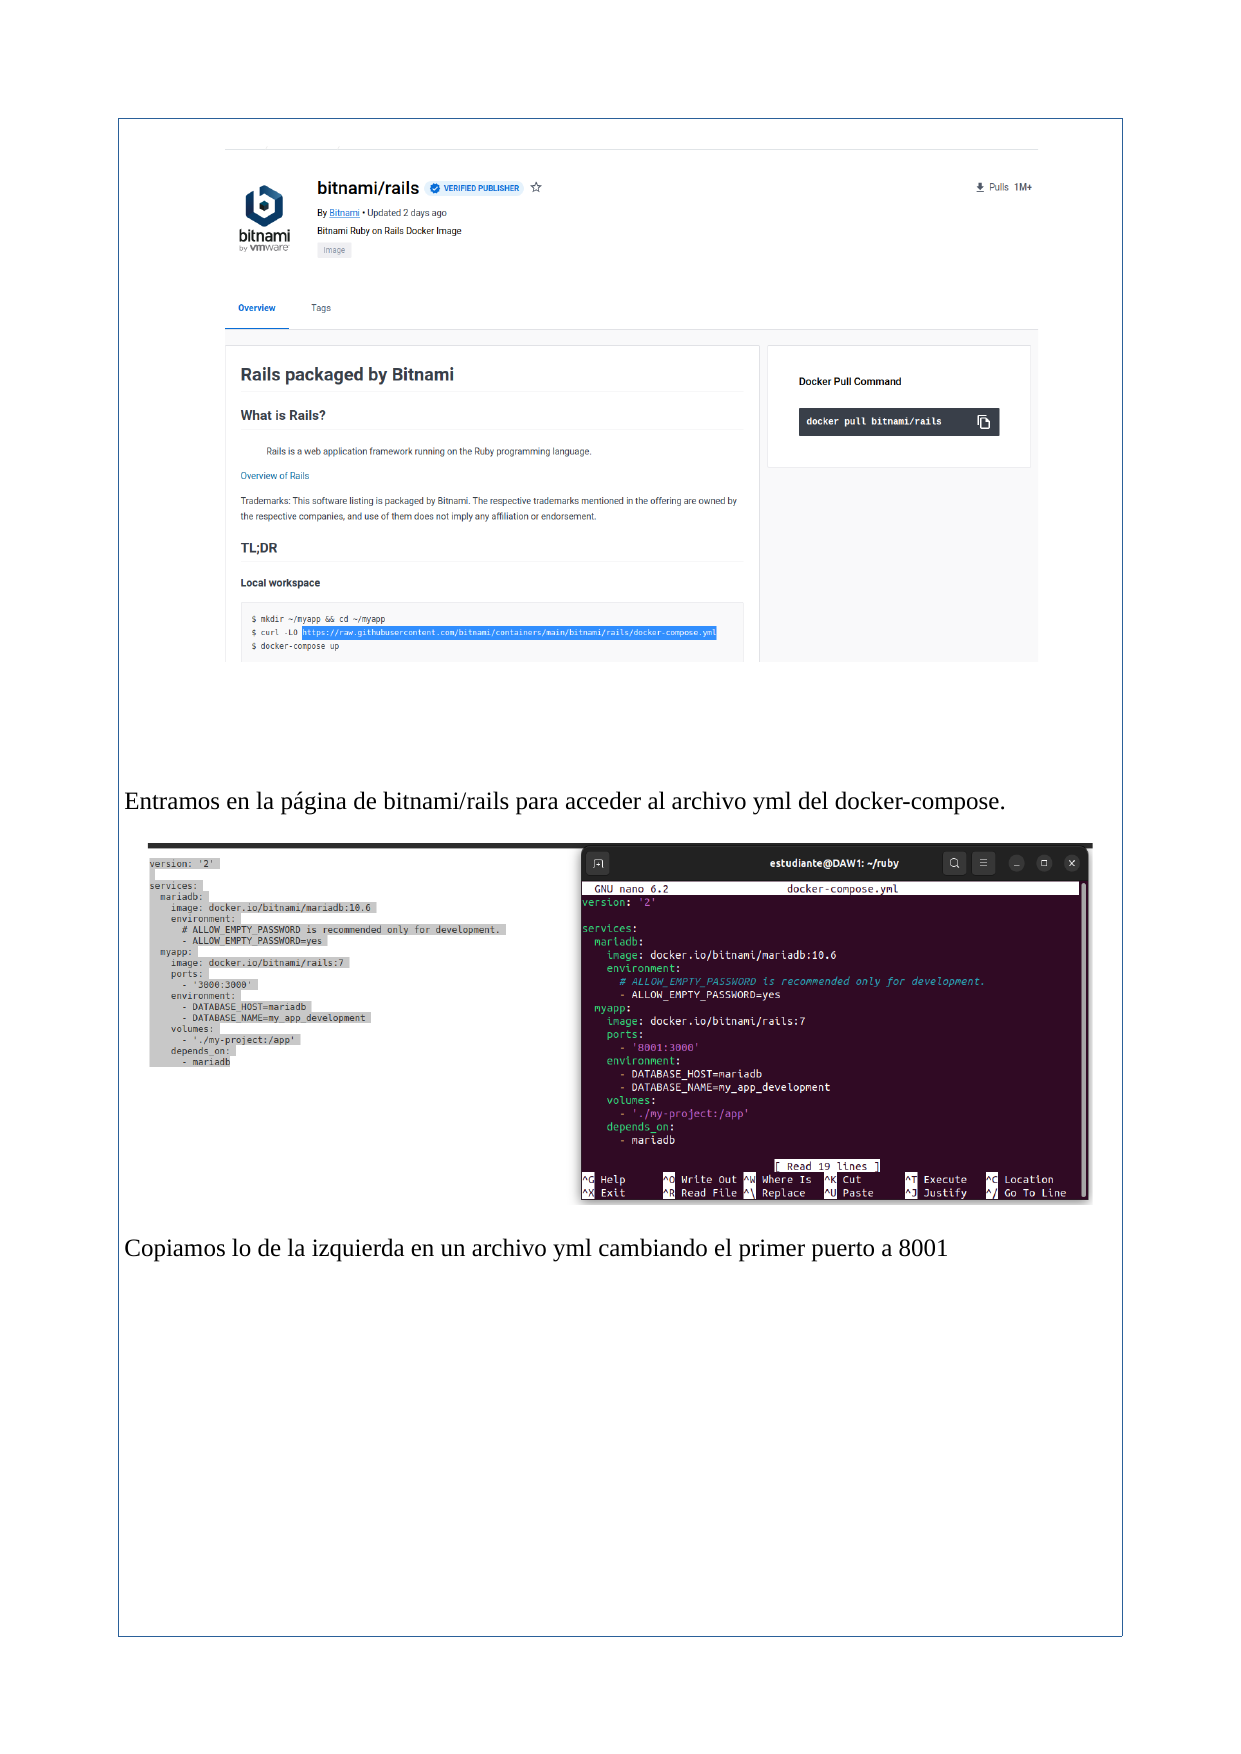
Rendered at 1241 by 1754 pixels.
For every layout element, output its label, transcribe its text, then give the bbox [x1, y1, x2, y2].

text Copiamos lo de la izquierda en un archivo yml cambiando el primer puerto a 8001 [124, 1233, 1116, 1262]
picture [147, 843, 1093, 1205]
text Entramos en la página de bitnami/rails para acceder al archivo yml del docker-compose. [124, 786, 1116, 815]
picture [225, 146, 1039, 662]
